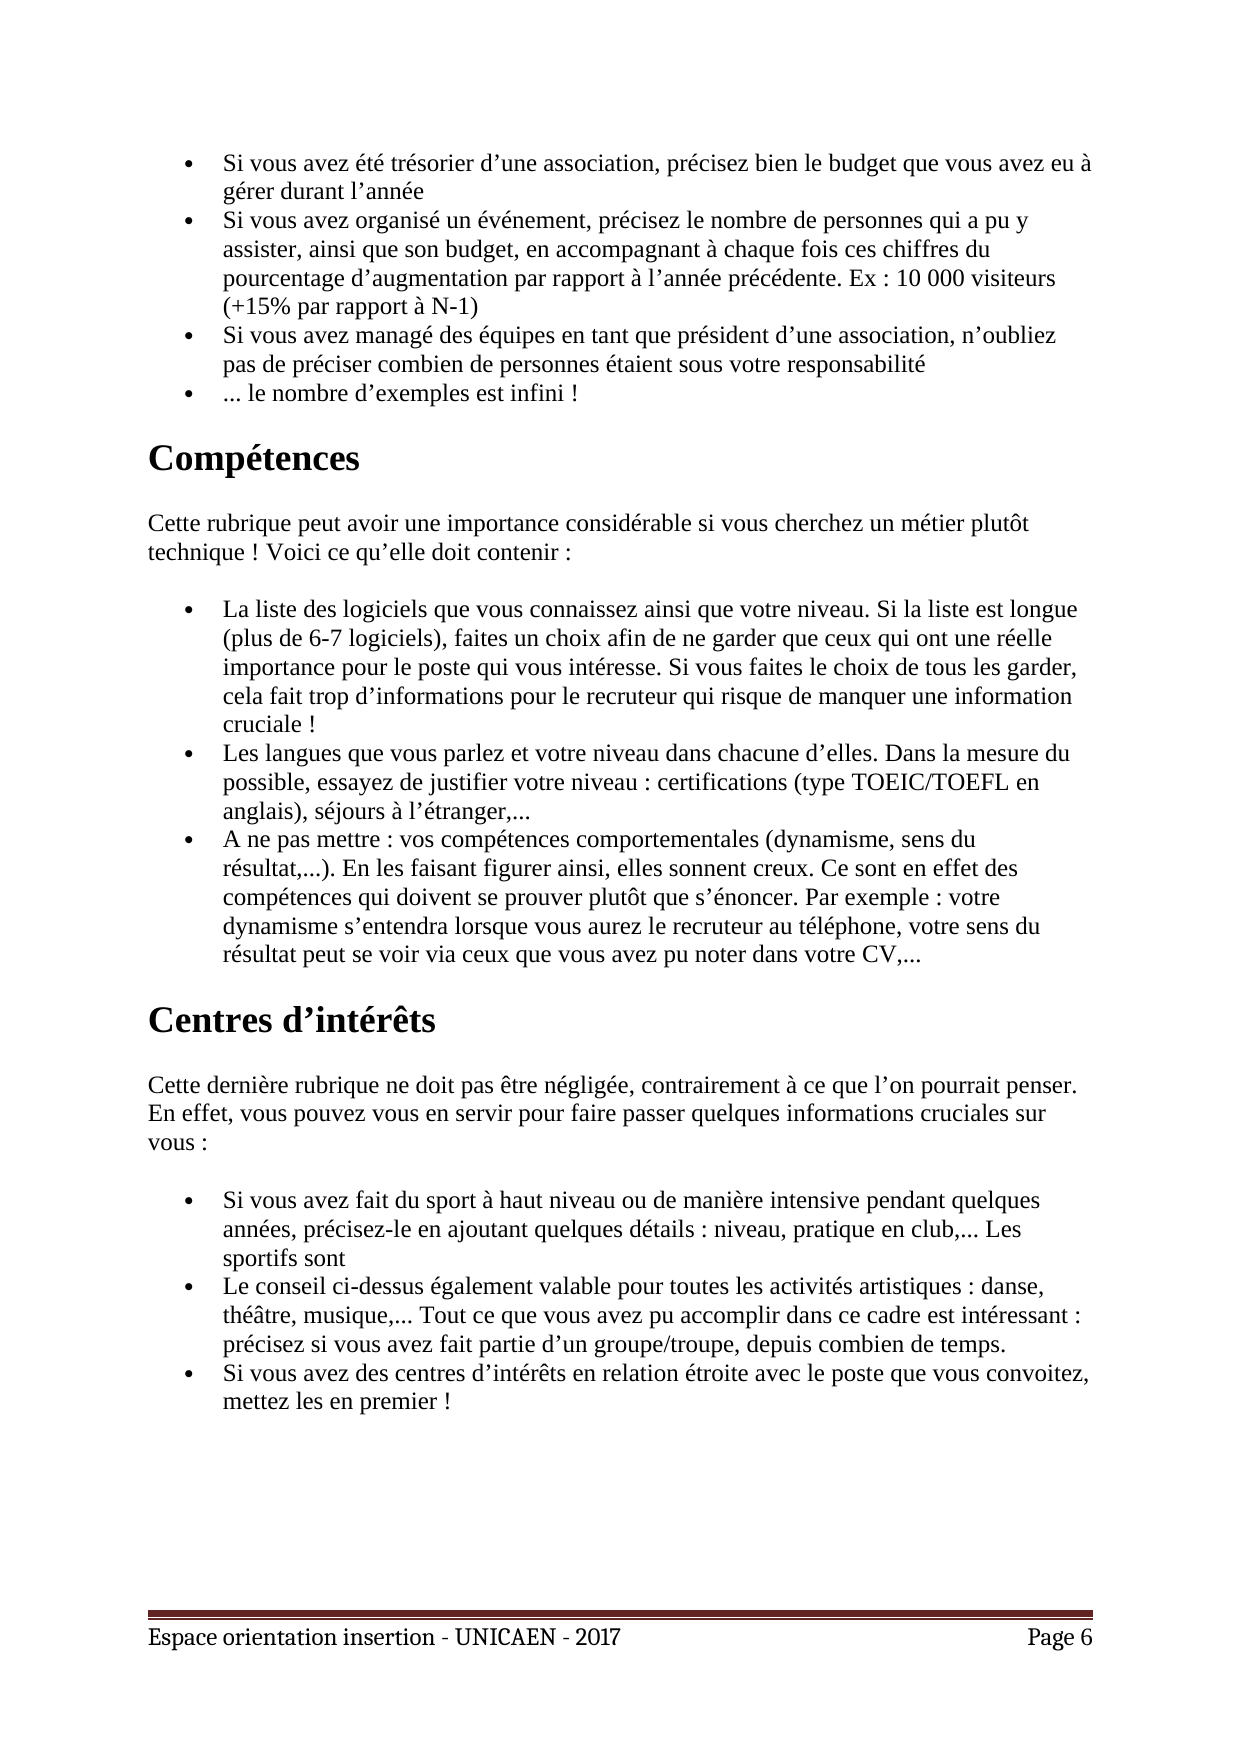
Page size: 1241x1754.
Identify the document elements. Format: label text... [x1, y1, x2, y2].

text Cette rubrique peut avoir une importance considérable si vous cherchez un métier plutôt technique ! Voici ce qu’elle doit contenir : [148, 508, 1093, 565]
list Si vous avez organisé un événement, précisez le nombre de personnes qui a pu y assister, ainsi que son budget, en accompagnant à chaque fois ces chiffres du pourcentage d’augmentation par rapport à l’année précédente. Ex : 10 000 visiteurs (+15% par rapport à N-1) [185, 205, 1093, 320]
list Le conseil ci-dessus également valable pour toutes les activités artistiques : danse, théâtre, musique,... Tout ce que vous avez pu accomplir dans ce cadre est intéressant : précisez si vous avez fait partie d’un groupe/troupe, depuis combien de temps. [185, 1271, 1093, 1358]
list Si vous avez été trésorier d’une association, précisez bien le budget que vous avez eu à gérer durant l’année [185, 148, 1093, 205]
list Si vous avez managé des équipes en tant que président d’une association, n’oubliez pas de préciser combien de personnes étaient sous votre responsabilité [185, 320, 1093, 378]
list Si vous avez fait du sport à haut niveau ou de manière intensive pendant quelques années, précisez-le en ajoutant quelques détails : niveau, pratique en club,... Les sportifs sont [185, 1185, 1093, 1271]
list Si vous avez des centres d’intérêts en relation étroite avec le poste que vous convoitez, mettez les en premier ! [185, 1358, 1093, 1415]
subtitle Compétences [148, 436, 1093, 479]
list La liste des logiciels que vous connaissez ainsi que votre niveau. Si la liste est longue (plus de 6-7 logiciels), faites un choix afin de ne garder que ceux qui ont une réelle importance pour le poste qui vous intéresse. Si vous faites le choix de tous les garder, cela fait trop d’informations pour le recruteur qui risque de manquer une information cruciale ! [185, 594, 1093, 738]
text Cette dernière rubrique ne doit pas être négligée, contrairement à ce que l’on pourrait penser. En effet, vous pouvez vous en servir pour faire passer quelques informations cruciales sur vous : [148, 1070, 1093, 1156]
list A ne pas mettre : vos compétences comportementales (dynamisme, sens du résultat,...). En les faisant figurer ainsi, elles sonnent creux. Ce sont en effet des compétences qui doivent se prouver plutôt que s’énoncer. Par exemple : votre dynamisme s’entendra lorsque vous aurez le recruteur au téléphone, votre sens du résultat peut se voir via ceux que vous avez pu noter dans votre CV,... [185, 824, 1093, 968]
list Les langues que vous parlez et votre niveau dans chacune d’elles. Dans la mesure du possible, essayez de justifier votre niveau : certifications (type TOEIC/TOEFL en anglais), séjours à l’étranger,... [185, 738, 1093, 824]
subtitle Centres d’intérêts [148, 997, 1093, 1041]
list ... le nombre d’exemples est infini ! [185, 378, 1093, 406]
